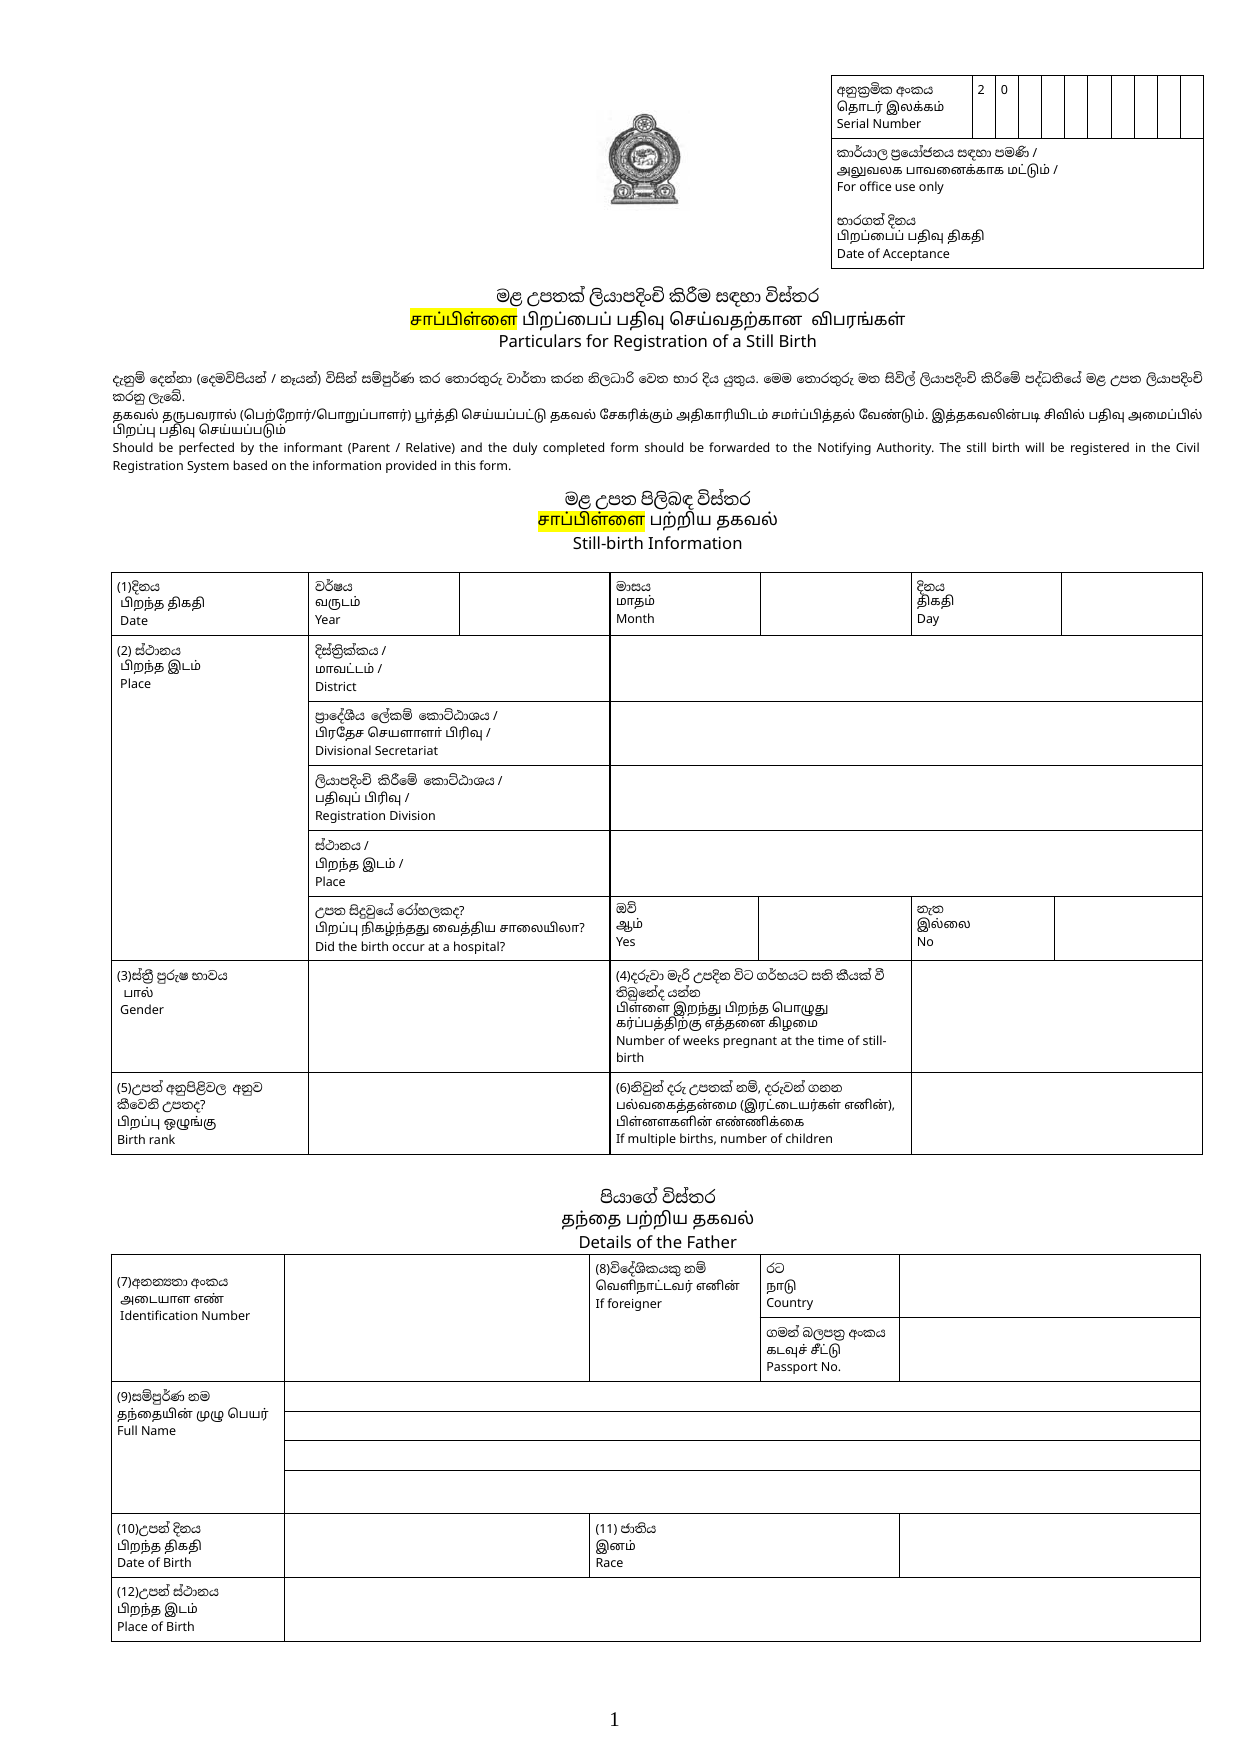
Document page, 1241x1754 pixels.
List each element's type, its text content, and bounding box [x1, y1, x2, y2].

table_cell [912, 1073, 1202, 1154]
table_cell [759, 897, 911, 960]
text මළ උපත පිලිබඳ විස්තර [112, 491, 1203, 511]
table_header [1158, 76, 1180, 138]
table_header [1112, 76, 1134, 138]
text சாப்பிள்ளை பற்றிய தகவல் [112, 511, 1203, 532]
text දැනුම් දෙන්නා (දෙමවිපියන් / නෑයන්) විසින් සම්පුර්ණ කර තොරතුරු වාර්තා කරන නිලධාරි වෙත භාර දිය යුතුය. මෙම තොරතුරු මත සිවිල් ලියාපදිංචි කිරිමේ පද්ධතියේ මළ උපත ලියාපදිංචි කරනු ලැබේ. [112, 370, 1203, 406]
table_header අනුක්‍රමික අංකය தொடர் இலக்கம் Serial Number [832, 76, 972, 138]
table_header [1019, 76, 1041, 138]
table_cell [309, 1073, 609, 1154]
table_header [1088, 76, 1111, 138]
table_cell ස්ථානය / பிறந்த இடம் / Place [309, 831, 609, 896]
table_header [331, 75, 831, 138]
table_cell ප්‍රාදේශීය ලේකම් කොට්ඨාශය / பிரதேச செயளாளா் பிரிவு / Divisional Secretariat [309, 702, 609, 765]
text පියාගේ විස්තර [112, 1189, 1203, 1210]
table_cell [309, 961, 609, 1072]
table_header දිනය திகதி Day [912, 573, 1061, 635]
table_cell [611, 702, 1202, 765]
table_cell කාර්යාල ප්‍රයෝජනය සඳහා පමණි / அலுவலக பாவனைக்காக மட்டும் / For office use only භාරගත් දිනය பிறப்பைப் பதிவு திகதி Date of Acceptance [832, 139, 1203, 267]
table_header (7)අනන්‍යතා අංකය அடையாள எண் Identification Number [112, 1255, 284, 1381]
table_cell [912, 961, 1202, 1072]
table_header වර්ෂය வருடம் Year [309, 573, 459, 635]
text මළ උපතක් ලියාපදිංචි කිරීම සඳහා විස්තර [112, 285, 1203, 307]
table_header [761, 573, 911, 635]
table_cell [1055, 897, 1202, 960]
table_header 0 [996, 76, 1018, 138]
table_header රට நாடு Country [761, 1255, 899, 1317]
text Particulars for Registration of a Still Birth [112, 330, 1203, 353]
table_header (1)දිනය பிறந்த திகதி Date [112, 573, 308, 635]
table_header [1062, 573, 1202, 635]
text சாப்பிள்ளை பிறப்பைப் பதிவு செய்வதற்கான விபரங்கள் [112, 307, 1203, 330]
table_header [1042, 76, 1064, 138]
table_cell [611, 636, 1202, 701]
table_cell (2) ස්ථානය பிறந்த இடம் Place [112, 636, 308, 896]
table_cell [900, 1318, 1200, 1381]
table_cell [285, 1578, 1200, 1641]
table_cell උපත සිදුවුයේ රෝහලකද? பிறப்பு நிகழ்ந்தது வைத்திய சாலையிலா? Did the birth occur at a hospital? [309, 897, 609, 960]
table_cell [900, 1514, 1200, 1577]
table_cell (6)නිවුන් දරු උපතක් නම්, දරුවන් ගනන பல்வகைத்தன்மை (இரட்டையர்கள் எனின்), பிள்னளகளின் எண்ணிக்கை If multiple births, number of children [611, 1073, 911, 1154]
table_cell නැත இல்லை No [912, 897, 1054, 960]
table_cell (11) ජාතිය இனம் Race [590, 1514, 899, 1577]
text தகவல் தருபவரால் (பெற்றோர்/பொறுப்பாளர்) பூா்த்தி செய்யப்பட்டு தகவல் சேகரிக்கும் அதிகாரியிடம் சமா்ப்பித்தல் வேண்டும். இத்தகவலின்படி சிவில் பதிவு அமைப்பில் பிறப்பு பதிவு செய்யப்படும் [112, 406, 1203, 439]
table_cell (5)උපත් අනුපිළිවල අනුව කීවෙනි උපතද? பிறப்பு ஒழுங்கு Birth rank [112, 1073, 308, 1154]
table_header (8)විදේශිකය‍කු නම් வெளிநாட்டவர் எனின் If foreigner [590, 1255, 760, 1381]
table_cell [285, 1471, 1200, 1513]
table_header [285, 1255, 589, 1381]
picture [596, 110, 690, 211]
table_header [460, 573, 609, 635]
table_cell [611, 766, 1202, 830]
table_cell [285, 1412, 1200, 1440]
table_header 2 [973, 76, 995, 138]
table_cell [285, 1441, 1200, 1470]
table_header [1065, 76, 1087, 138]
table_cell දිස්ත්‍රික්කය / மாவட்டம் / District [309, 636, 609, 701]
table_cell ඔව් ஆம் Yes [611, 897, 758, 960]
table_cell (12)උපන් ස්ථානය பிறந்த இடம் Place of Birth [112, 1578, 284, 1641]
table_header මාසය மாதம் Month [611, 573, 760, 635]
table_header [900, 1255, 1200, 1317]
table_header [1181, 76, 1203, 138]
table_cell (3)ස්ත්‍රී පුරුෂ භාවය பால் Gender [112, 961, 308, 1072]
table_cell [112, 896, 308, 960]
table_cell (4)දරුවා මැරි උපදින විට ගර්භයට සති කීයක් වී තිබුනේද යන්න பிள்ளை இறந்து பிறந்த பொழுது கர்ப்பத்திற்கு எத்தனை கிழமை Number of weeks pregnant at the time of still-birth [611, 961, 911, 1072]
text Still-birth Information [112, 532, 1203, 555]
table_cell [331, 138, 831, 267]
text Details of the Father [112, 1231, 1203, 1253]
table_cell (9)සම්පුර්ණ නම தந்தையின் முழு பெயர் Full Name [112, 1382, 284, 1513]
text Should be perfected by the informant (Parent / Relative) and the duly completed form should be forwarded to the Notifying Authority. The still birth will be registered in the Civil Registration System based on the information provided in this form. [112, 439, 1203, 474]
table_header [1135, 76, 1157, 138]
table_cell ලියාපදිංචි කිරීමේ කොට්ඨාශය / பதிவுப் பிரிவு / Registration Division [309, 766, 609, 830]
table_cell [285, 1514, 589, 1577]
table_cell (10)උපන් දිනය பிறந்த திகதி Date of Birth [112, 1514, 284, 1577]
table_cell [611, 831, 1202, 896]
table_cell ගමන් බලපත්‍ර අංකය கடவுச் சீட்டு Passport No. [761, 1318, 899, 1381]
table_cell [285, 1382, 1200, 1411]
text தந்தை பற்றிய தகவல் [112, 1210, 1203, 1231]
